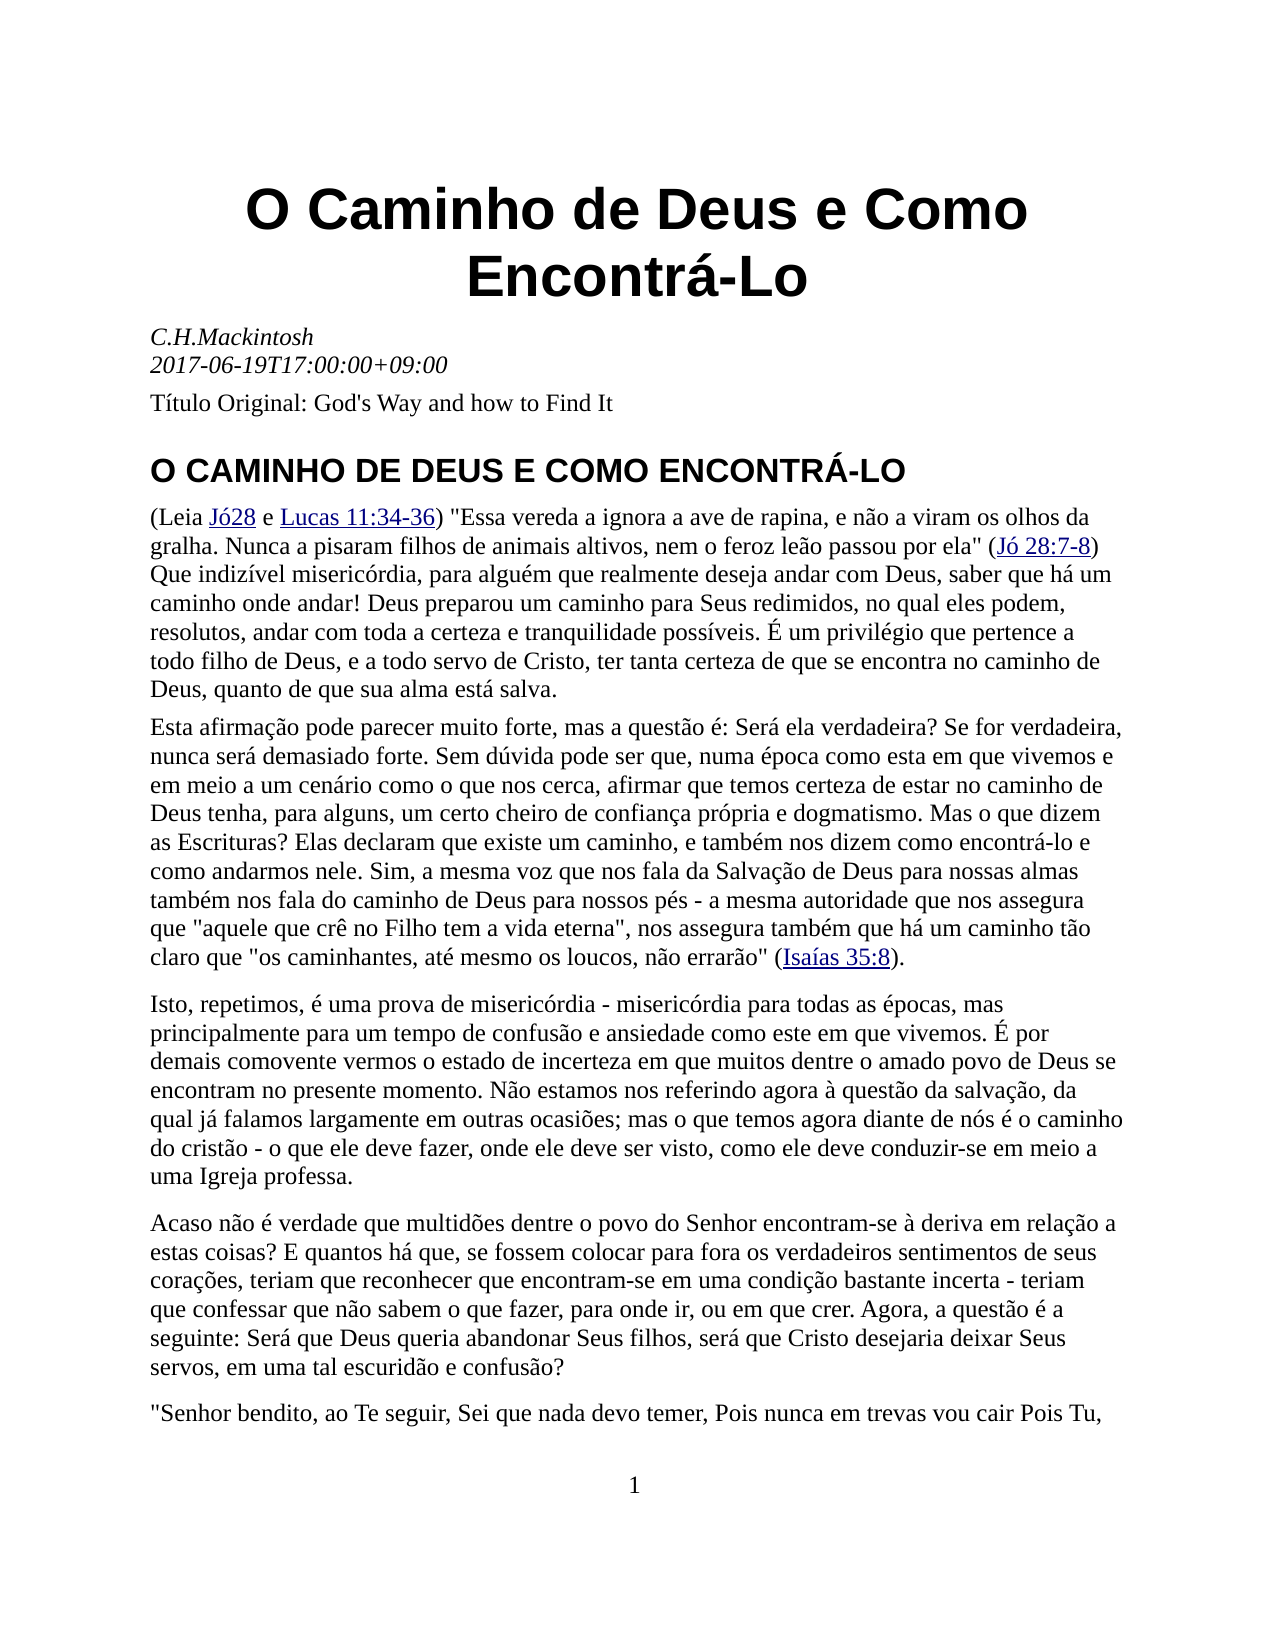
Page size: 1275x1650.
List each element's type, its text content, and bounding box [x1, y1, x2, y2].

text Esta afirmação pode parecer muito forte, mas a questão é: Será ela verdadeira? Se for verdadeira, nunca será demasiado forte. Sem dúvida pode ser que, numa época como esta em que vivemos e em meio a um cenário como o que nos cerca, afirmar que temos certeza de estar no caminho de Deus tenha, para alguns, um certo cheiro de confiança própria e dogmatismo. Mas o que dizem as Escrituras? Elas declaram que existe um caminho, e também nos dizem como encontrá-lo e como andarmos nele. Sim, a mesma voz que nos fala da Salvação de Deus para nossas almas também nos fala do caminho de Deus para nossos pés - a mesma autoridade que nos assegura que "aquele que crê no Filho tem a vida eterna", nos assegura também que há um caminho tão claro que "os caminhantes, até mesmo os loucos, não errarão" (Isaías 35:8). [150, 712, 1125, 971]
text (Leia Jó28 e Lucas 11:34-36) "Essa vereda a ignora a ave de rapina, e não a viram os olhos da gralha. Nunca a pisaram filhos de animais altivos, nem o feroz leão passou por ela" (Jó 28:7-8) Que indizível misericórdia, para alguém que realmente deseja andar com Deus, saber que há um caminho onde andar! Deus preparou um caminho para Seus redimidos, no qual eles podem, resolutos, andar com toda a certeza e tranquilidade possíveis. É um privilégio que pertence a todo filho de Deus, e a todo servo de Cristo, ter tanta certeza de que se encontra no caminho de Deus, quanto de que sua alma está salva. [150, 502, 1125, 703]
text 2017-06-19T17:00:00+09:00 [150, 350, 1125, 379]
text C.H.Mackintosh [150, 322, 1125, 350]
text "Senhor bendito, ao Te seguir, Sei que nada devo temer, Pois nunca em trevas vou cair Pois Tu, [150, 1398, 1125, 1427]
text Isto, repetimos, é uma prova de misericórdia - misericórdia para todas as épocas, mas principalmente para um tempo de confusão e ansiedade como este em que vivemos. É por demais comovente vermos o estado de incerteza em que muitos dentre o amado povo de Deus se encontram no presente momento. Não estamos nos referindo agora à questão da salvação, da qual já falamos largamente em outras ocasiões; mas o que temos agora diante de nós é o caminho do cristão - o que ele deve fazer, onde ele deve ser visto, como ele deve conduzir-se em meio a uma Igreja professa. [150, 989, 1125, 1190]
text Acaso não é verdade que multidões dentre o povo do Senhor encontram-se à deriva em relação a estas coisas? E quantos há que, se fossem colocar para fora os verdadeiros sentimentos de seus corações, teriam que reconhecer que encontram-se em uma condição bastante incerta - teriam que confessar que não sabem o que fazer, para onde ir, ou em que crer. Agora, a questão é a seguinte: Será que Deus queria abandonar Seus filhos, será que Cristo desejaria deixar Seus servos, em uma tal escuridão e confusão? [150, 1208, 1125, 1381]
subtitle O CAMINHO DE DEUS E COMO ENCONTRÁ-LO [150, 451, 1125, 489]
text Título Original: God's Way and how to Find It [150, 388, 1125, 417]
title O Caminho de Deus e Como Encontrá-Lo [150, 175, 1125, 309]
